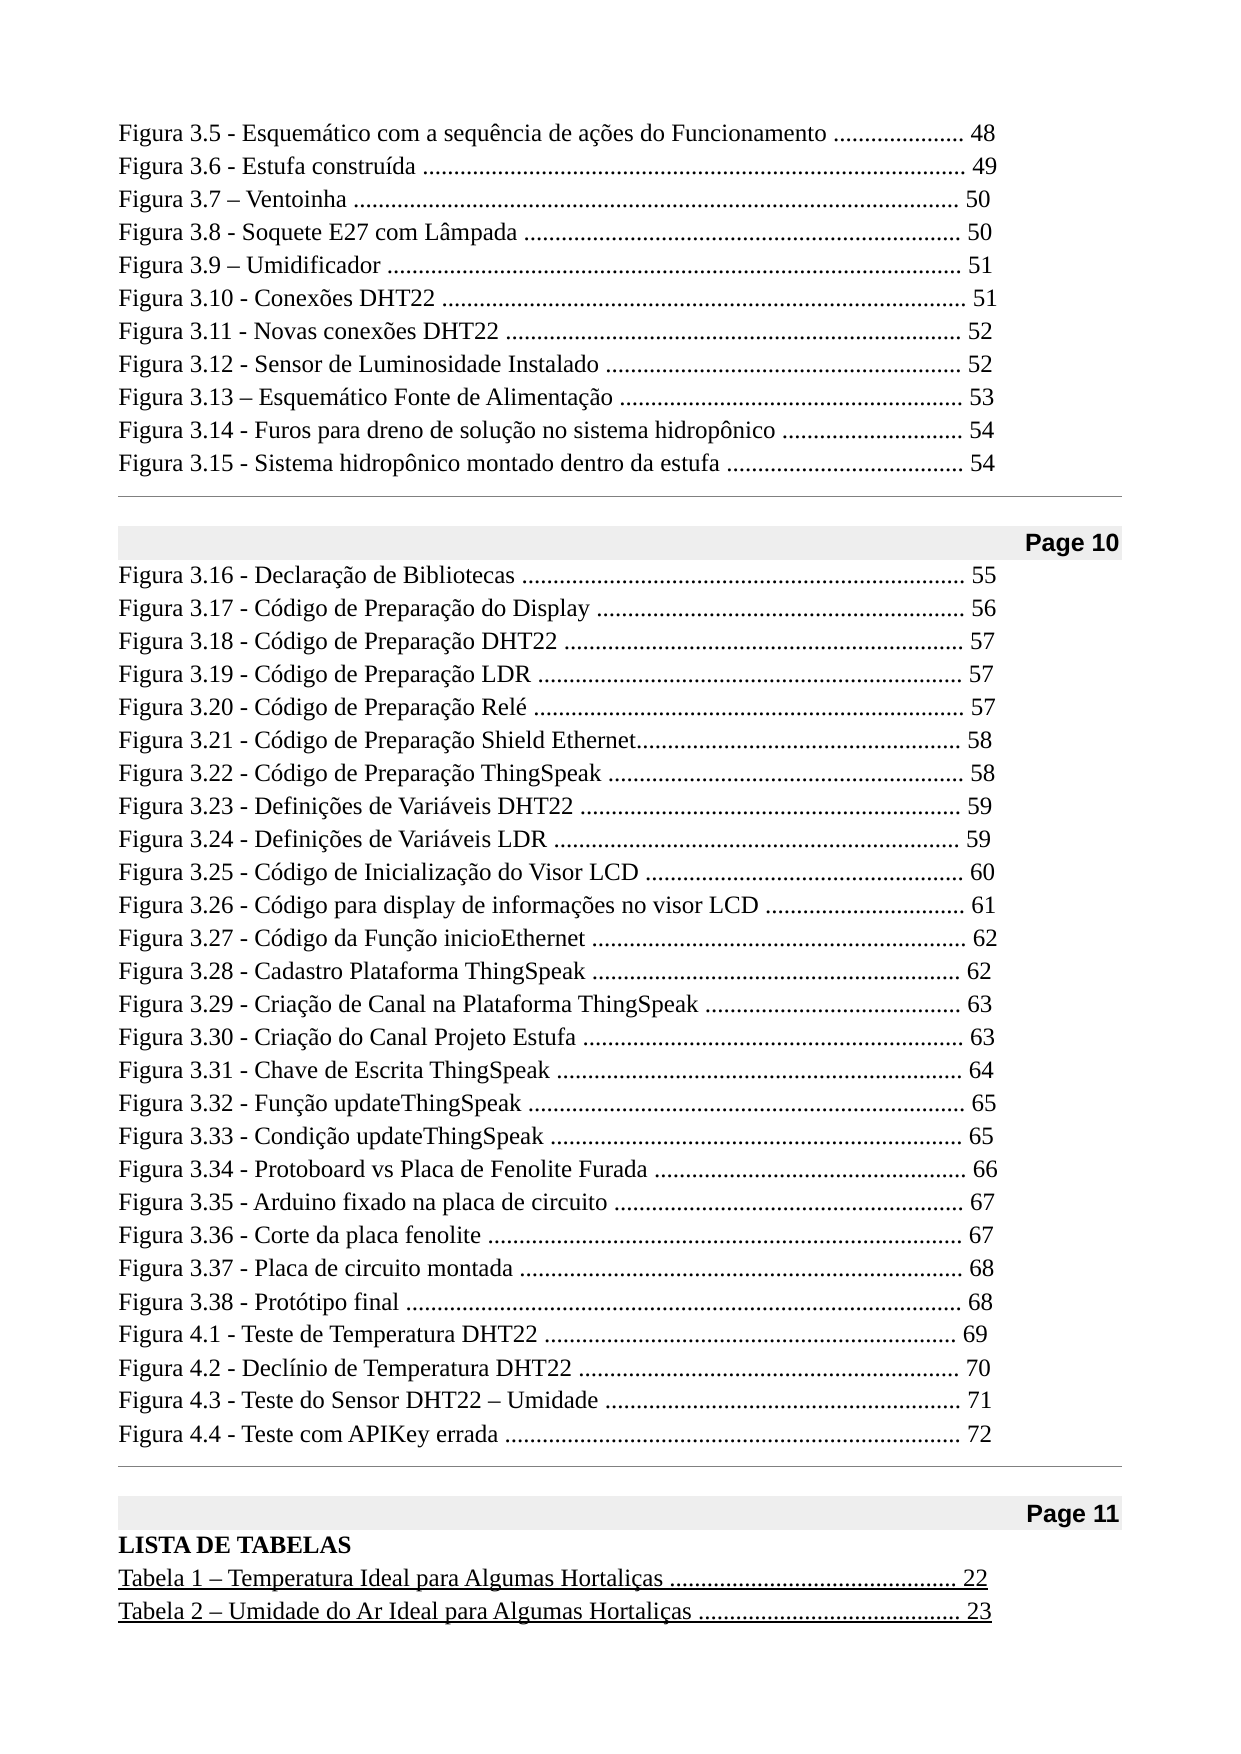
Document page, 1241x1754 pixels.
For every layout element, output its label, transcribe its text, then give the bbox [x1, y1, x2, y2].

text Figura 3.16 - Declaração de Bibliotecas ....................................................................... 55 [118, 560, 1122, 589]
text Figura 3.12 - Sensor de Luminosidade Instalado ......................................................... 52 [118, 349, 1122, 378]
text Figura 3.13 – Esquemático Fonte de Alimentação ....................................................... 53 [118, 382, 1122, 411]
text Figura 3.33 - Condição updateThingSpeak .................................................................. 65 [118, 1121, 1122, 1150]
text Figura 3.9 – Umidificador ............................................................................................ 51 [118, 250, 1122, 279]
text Figura 3.10 - Conexões DHT22 .................................................................................... 51 [118, 283, 1122, 312]
text Figura 3.32 - Função updateThingSpeak ...................................................................... 65 [118, 1088, 1122, 1117]
text Figura 3.5 - Esquemático com a sequência de ações do Funcionamento ..................... 48 [118, 118, 1122, 147]
text Figura 3.14 - Furos para dreno de solução no sistema hidropônico ............................. 54 [118, 415, 1122, 444]
text LISTA DE TABELAS [118, 1530, 1122, 1559]
text Tabela 1 – Temperatura Ideal para Algumas Hortaliças .............................................. 22 [118, 1563, 1122, 1592]
text Figura 3.35 - Arduino fixado na placa de circuito ........................................................ 67 [118, 1187, 1122, 1216]
text Figura 3.25 - Código de Inicialização do Visor LCD ................................................... 60 [118, 857, 1122, 886]
text Figura 3.31 - Chave de Escrita ThingSpeak ................................................................. 64 [118, 1055, 1122, 1084]
text Figura 3.26 - Código para display de informações no visor LCD ................................ 61 [118, 890, 1122, 919]
text Figura 3.11 - Novas conexões DHT22 ......................................................................... 52 [118, 316, 1122, 345]
text Figura 3.34 - Protoboard vs Placa de Fenolite Furada .................................................. 66 [118, 1154, 1122, 1183]
table_header Page 10 [118, 526, 1122, 560]
text Figura 3.19 - Código de Preparação LDR .................................................................... 57 [118, 659, 1122, 688]
text Figura 3.28 - Cadastro Plataforma ThingSpeak ........................................................... 62 [118, 956, 1122, 985]
table_header Page 11 [118, 1496, 1122, 1530]
text Figura 3.8 - Soquete E27 com Lâmpada ...................................................................... 50 [118, 217, 1122, 246]
text Figura 4.4 - Teste com APIKey errada ......................................................................... 72 [118, 1419, 1122, 1447]
text Figura 3.21 - Código de Preparação Shield Ethernet.................................................... 58 [118, 725, 1122, 754]
text Figura 4.1 - Teste de Temperatura DHT22 .................................................................. 69 [118, 1319, 1122, 1348]
text Figura 3.7 – Ventoinha ................................................................................................. 50 [118, 184, 1122, 213]
text Figura 3.38 - Protótipo final ......................................................................................... 68 [118, 1287, 1122, 1315]
text Figura 3.36 - Corte da placa fenolite ............................................................................ 67 [118, 1221, 1122, 1249]
text Figura 3.20 - Código de Preparação Relé ..................................................................... 57 [118, 692, 1122, 721]
text Figura 3.29 - Criação de Canal na Plataforma ThingSpeak ......................................... 63 [118, 989, 1122, 1018]
text Figura 3.23 - Definições de Variáveis DHT22 ............................................................. 59 [118, 791, 1122, 820]
text Figura 3.15 - Sistema hidropônico montado dentro da estufa ...................................... 54 [118, 448, 1122, 477]
text Figura 4.3 - Teste do Sensor DHT22 – Umidade ......................................................... 71 [118, 1386, 1122, 1414]
text Figura 3.24 - Definições de Variáveis LDR ................................................................. 59 [118, 824, 1122, 853]
text Figura 3.6 - Estufa construída ....................................................................................... 49 [118, 151, 1122, 180]
text Figura 3.37 - Placa de circuito montada ....................................................................... 68 [118, 1253, 1122, 1282]
text Figura 4.2 - Declínio de Temperatura DHT22 ............................................................. 70 [118, 1353, 1122, 1381]
text Figura 3.22 - Código de Preparação ThingSpeak ......................................................... 58 [118, 758, 1122, 787]
text Figura 3.18 - Código de Preparação DHT22 ................................................................ 57 [118, 626, 1122, 655]
text Figura 3.30 - Criação do Canal Projeto Estufa ............................................................. 63 [118, 1022, 1122, 1051]
text Figura 3.27 - Código da Função inicioEthernet ............................................................ 62 [118, 923, 1122, 952]
text Figura 3.17 - Código de Preparação do Display ........................................................... 56 [118, 593, 1122, 622]
text Tabela 2 – Umidade do Ar Ideal para Algumas Hortaliças .......................................... 23 [118, 1596, 1122, 1625]
